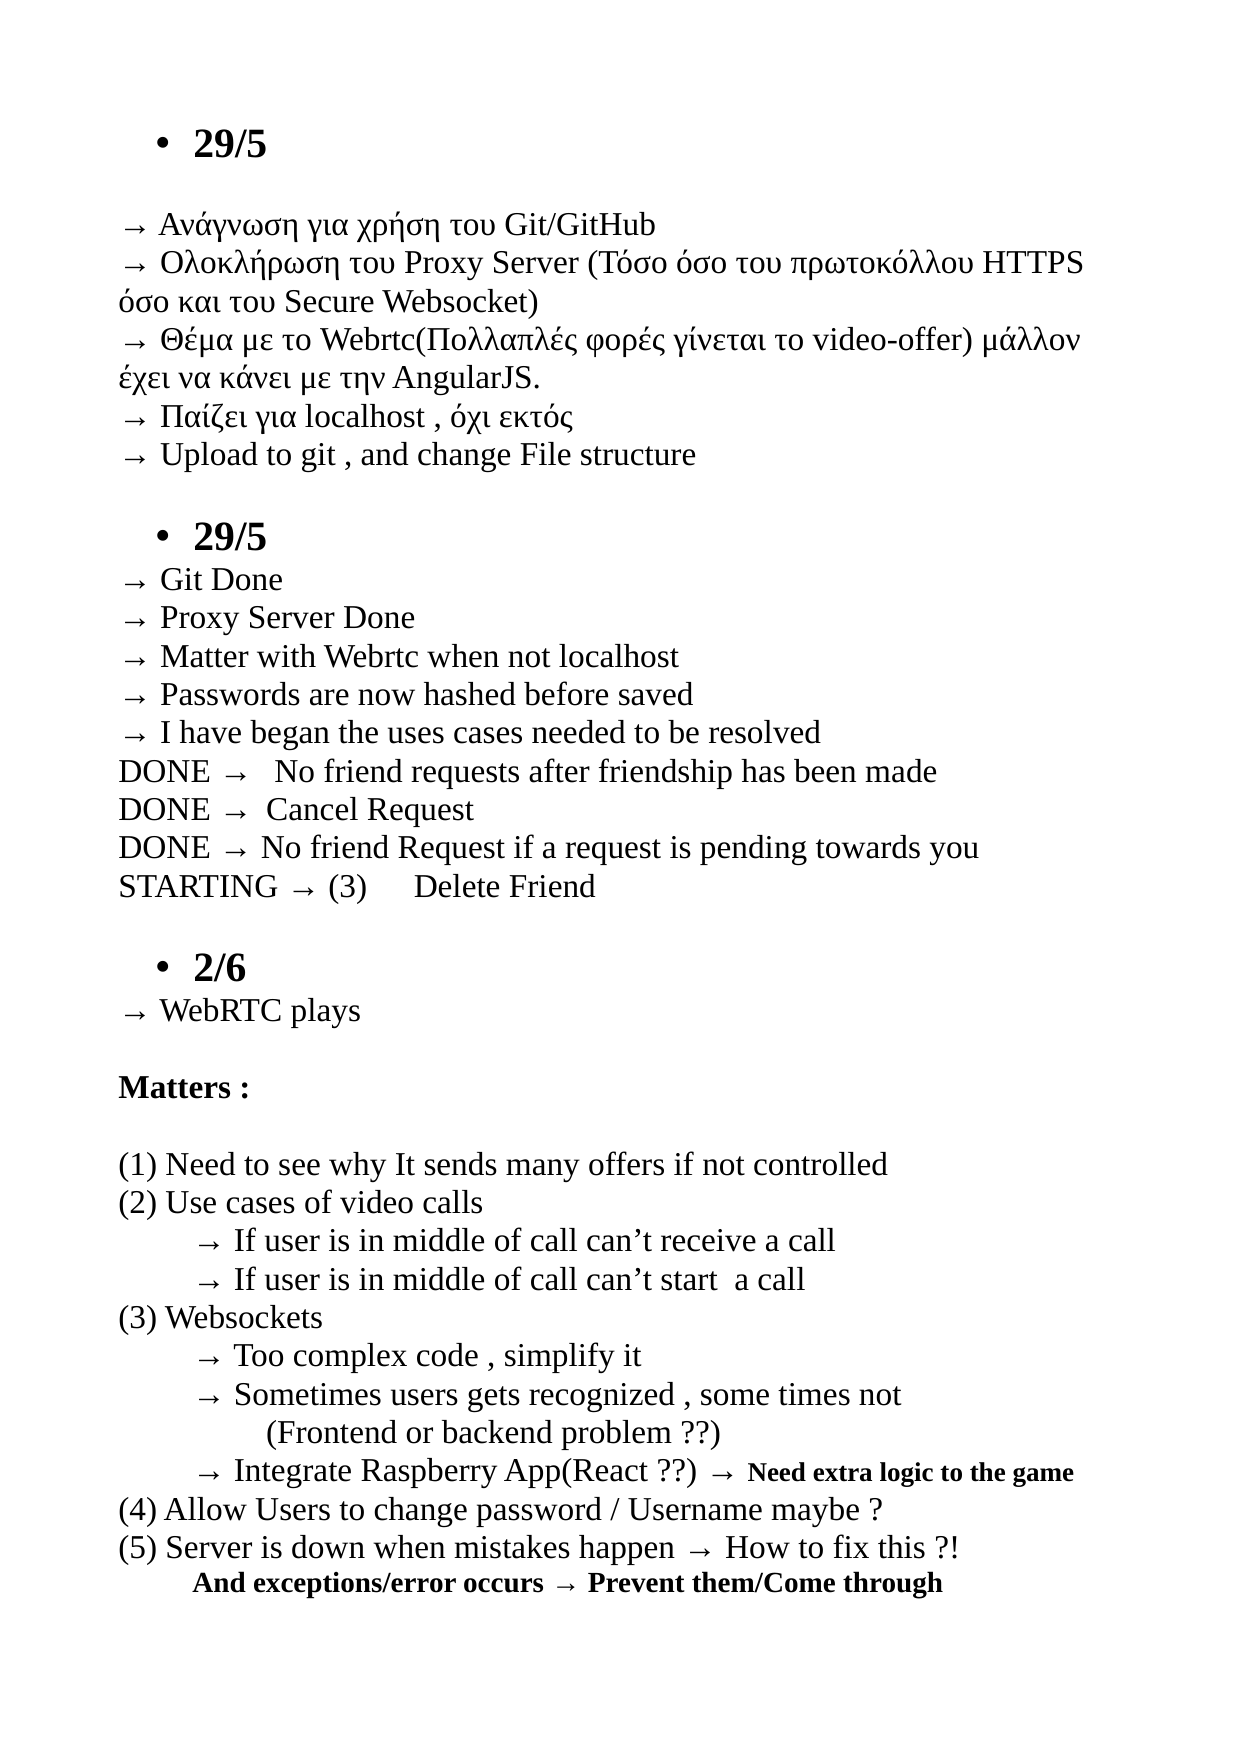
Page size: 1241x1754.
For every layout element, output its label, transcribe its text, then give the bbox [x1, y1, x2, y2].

text → Ανάγνωση για χρήση του Git/GitHub [118, 204, 1122, 243]
text → Sometimes users gets recognized , some times not [118, 1374, 1122, 1412]
text → Integrate Raspberry App(React ??) → Need extra logic to the game [118, 1451, 1122, 1489]
text → Θέμα με το Webrtc(Πολλαπλές φορές γίνεται το video-offer) μάλλον έχει να κάνει με την ΑngularJS. [118, 319, 1122, 396]
text (1) Need to see why It sends many offers if not controlled [118, 1144, 1122, 1182]
text → Git Done [118, 559, 1122, 597]
text → Παίζει για localhost , όχι εκτός [118, 396, 1122, 434]
text (5) Server is down when mistakes happen → How to fix this ?! [118, 1527, 1122, 1566]
text DONE → No friend requests after friendship has been made [118, 751, 1122, 789]
list 29/5 [156, 511, 1122, 559]
text (2) Use cases of video calls [118, 1182, 1122, 1221]
text → Oλοκλήρωση του Proxy Server (Τόσο όσο του πρωτοκόλλου HTTPS όσο και του Secure Websocket) [118, 243, 1122, 319]
text DONE → No friend Request if a request is pending towards you [118, 827, 1122, 866]
text Matters : [118, 1067, 1122, 1106]
text → I have began the uses cases needed to be resolved [118, 712, 1122, 751]
text DONE → Cancel Request [118, 789, 1122, 827]
text → If user is in middle of call can’t start a call [118, 1259, 1122, 1297]
text → Upload to git , and change File structure [118, 434, 1122, 473]
text (3) Websockets [118, 1297, 1122, 1336]
list 2/6 [156, 942, 1122, 991]
text → Proxy Server Done [118, 597, 1122, 636]
text → Too complex code , simplify it [118, 1336, 1122, 1374]
text → If user is in middle of call can’t receive a call [118, 1221, 1122, 1259]
text And exceptions/error occurs → Prevent them/Come through [118, 1566, 1122, 1599]
text → WebRTC plays [118, 991, 1122, 1029]
text (Frontend or backend problem ??) [118, 1412, 1122, 1451]
text (4) Allow Users to change password / Username maybe ? [118, 1489, 1122, 1527]
text STARTING → (3) Delete Friend [118, 866, 1122, 904]
list 29/5 [156, 118, 1122, 166]
text → Passwords are now hashed before saved [118, 674, 1122, 712]
text → Matter with Webrtc when not localhost [118, 636, 1122, 674]
